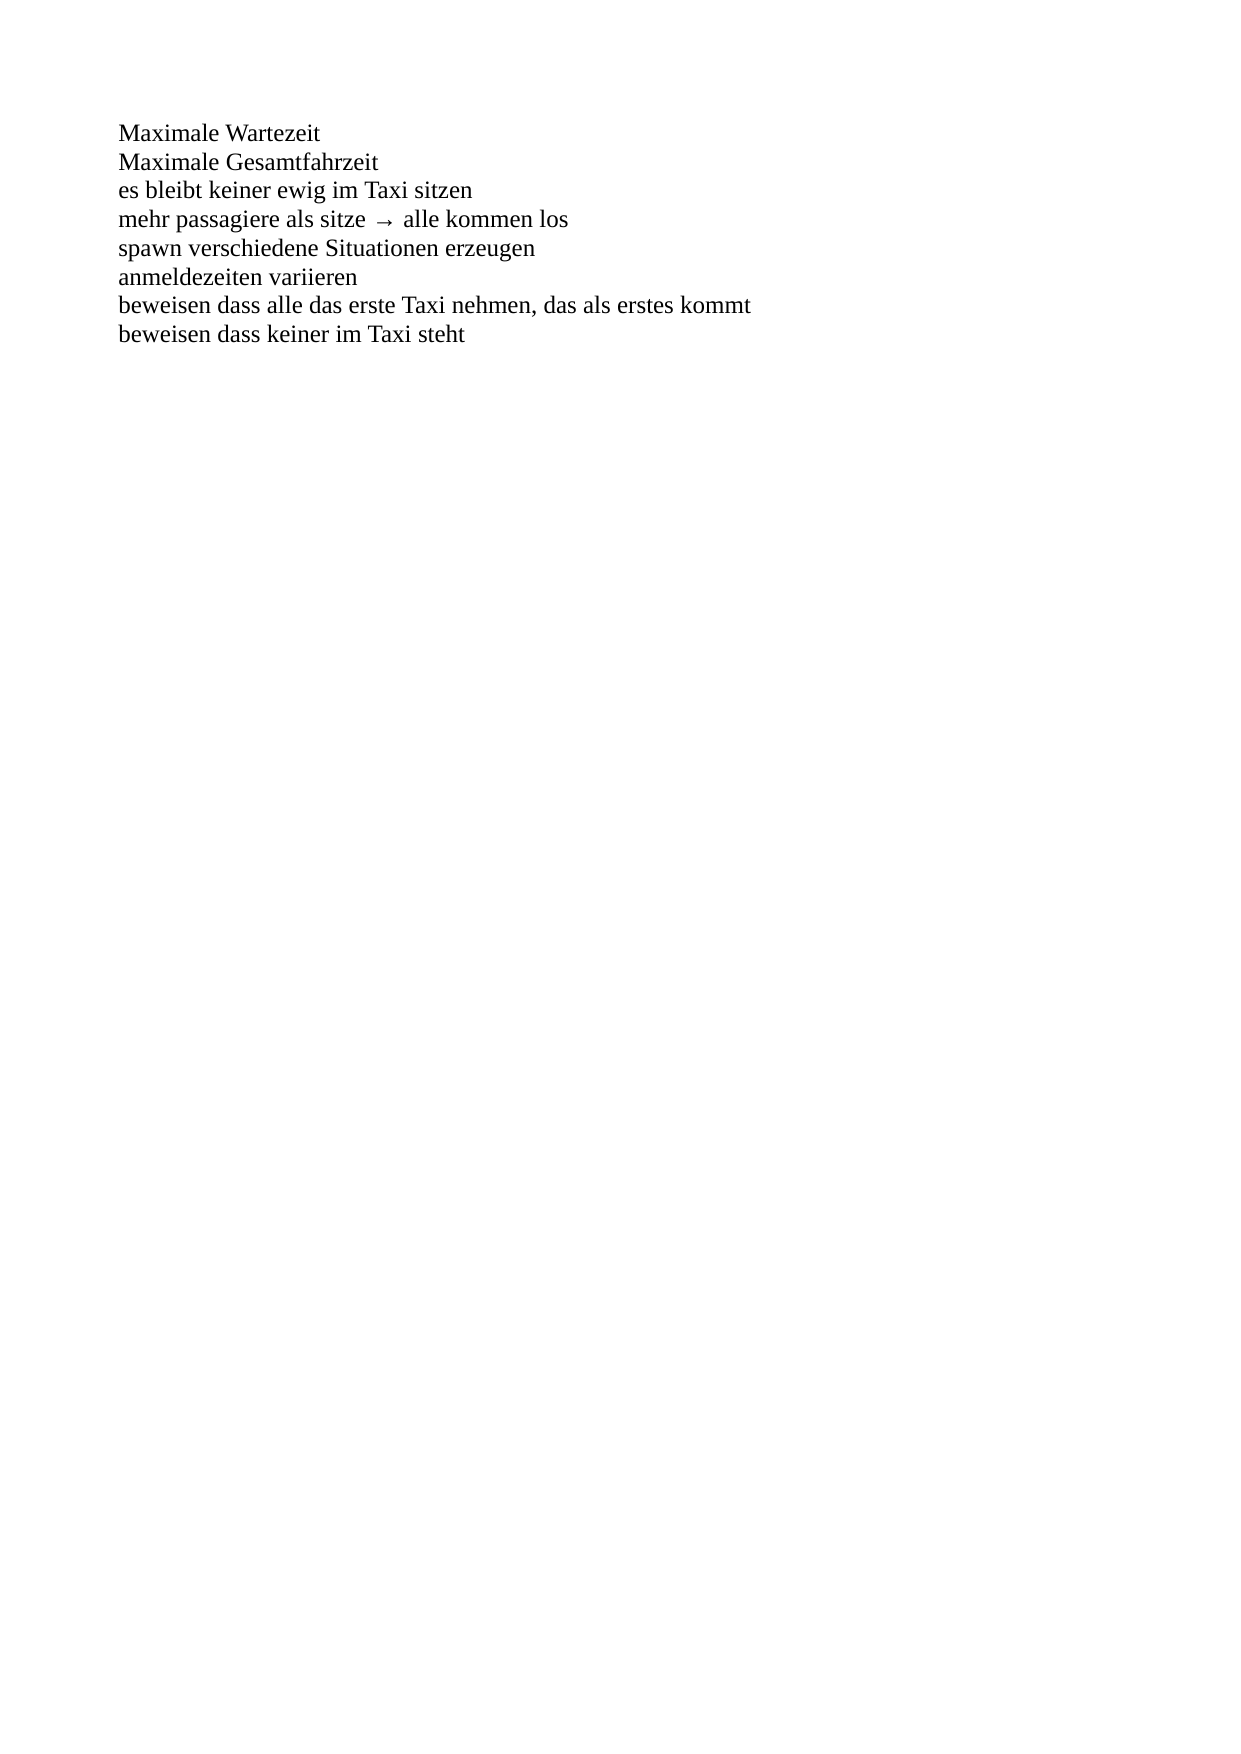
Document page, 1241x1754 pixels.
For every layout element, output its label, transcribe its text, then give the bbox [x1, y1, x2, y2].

text spawn verschiedene Situationen erzeugen [118, 233, 1122, 262]
text beweisen dass alle das erste Taxi nehmen, das als erstes kommt [118, 291, 1122, 319]
text Maximale Gesamtfahrzeit [118, 147, 1122, 176]
text beweisen dass keiner im Taxi steht [118, 319, 1122, 348]
text mehr passagiere als sitze → alle kommen los [118, 204, 1122, 233]
text es bleibt keiner ewig im Taxi sitzen [118, 176, 1122, 204]
text anmeldezeiten variieren [118, 262, 1122, 291]
text Maximale Wartezeit [118, 118, 1122, 147]
